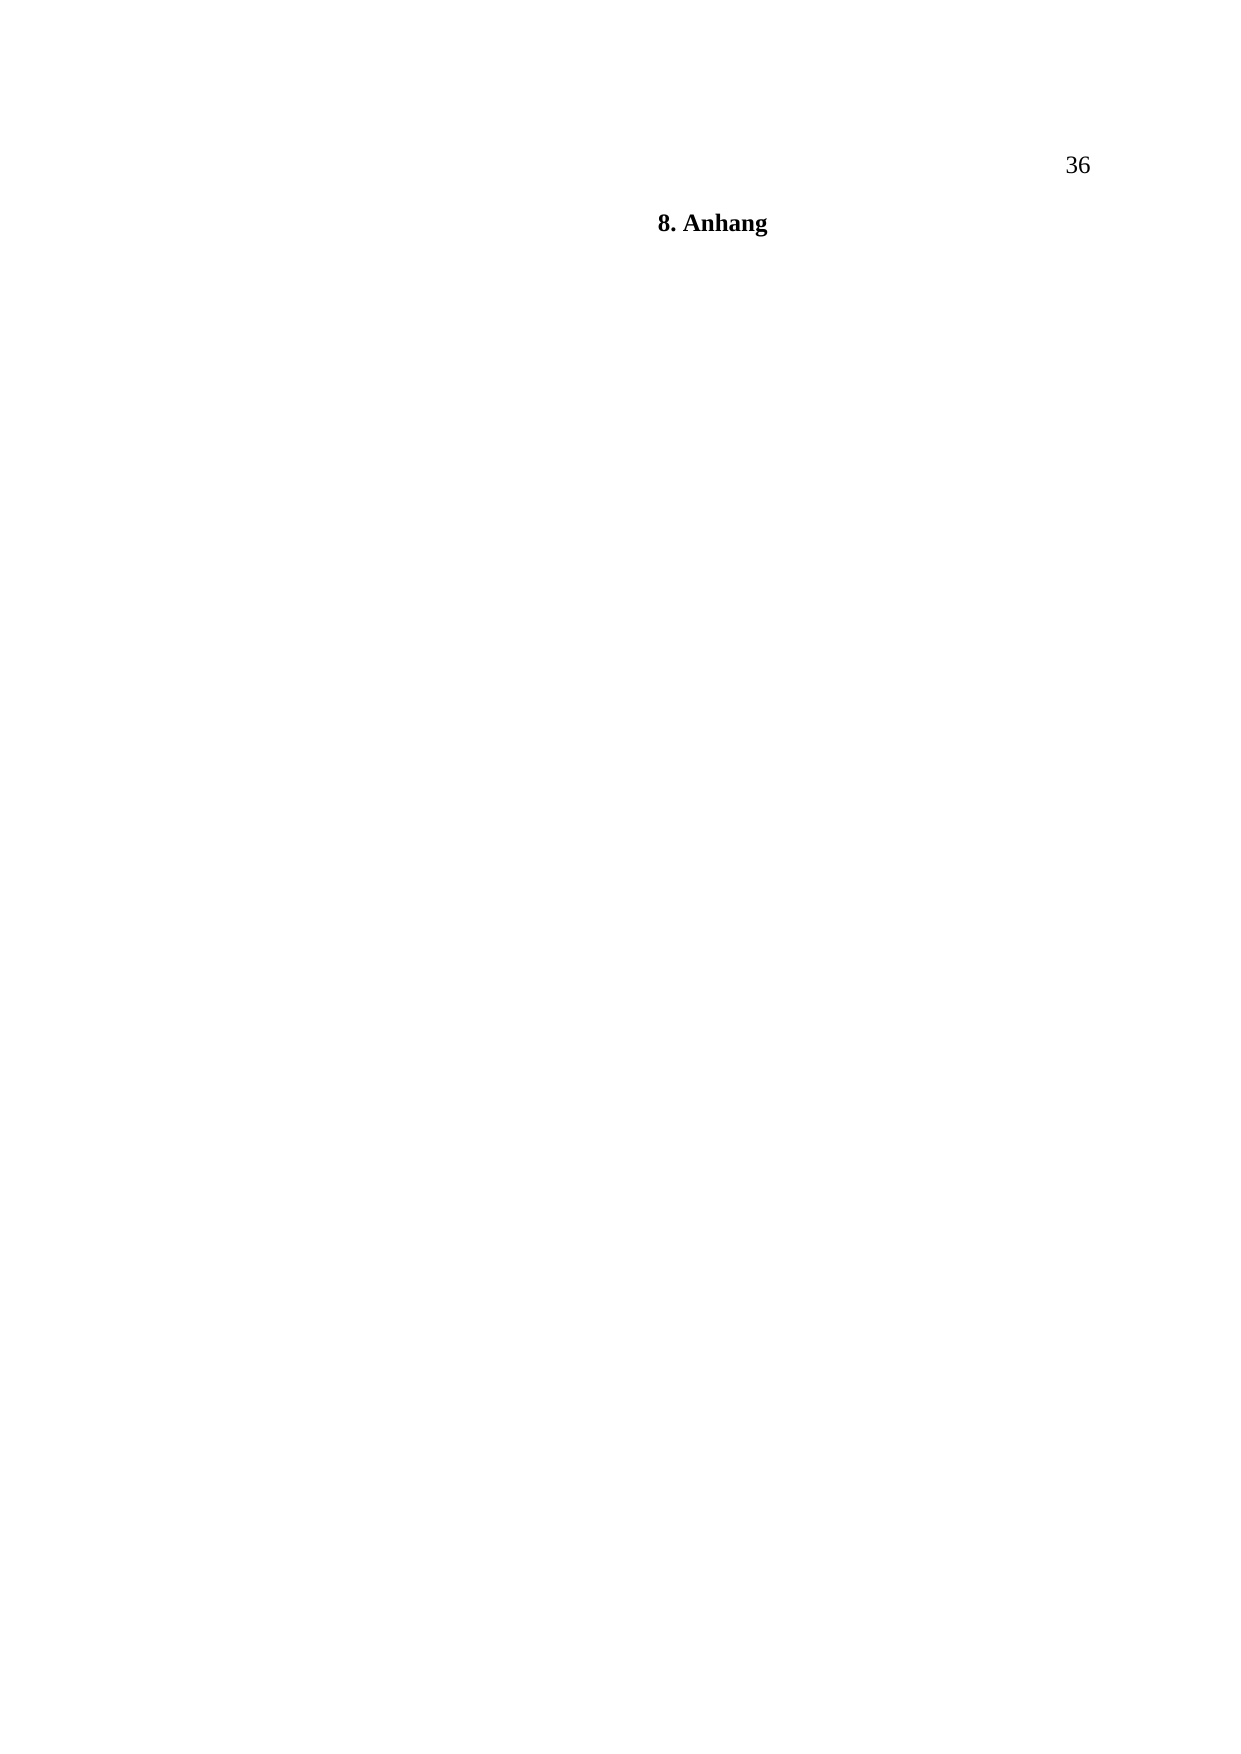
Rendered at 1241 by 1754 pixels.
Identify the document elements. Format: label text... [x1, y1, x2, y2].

subtitle 8. Anhang [658, 208, 1090, 237]
